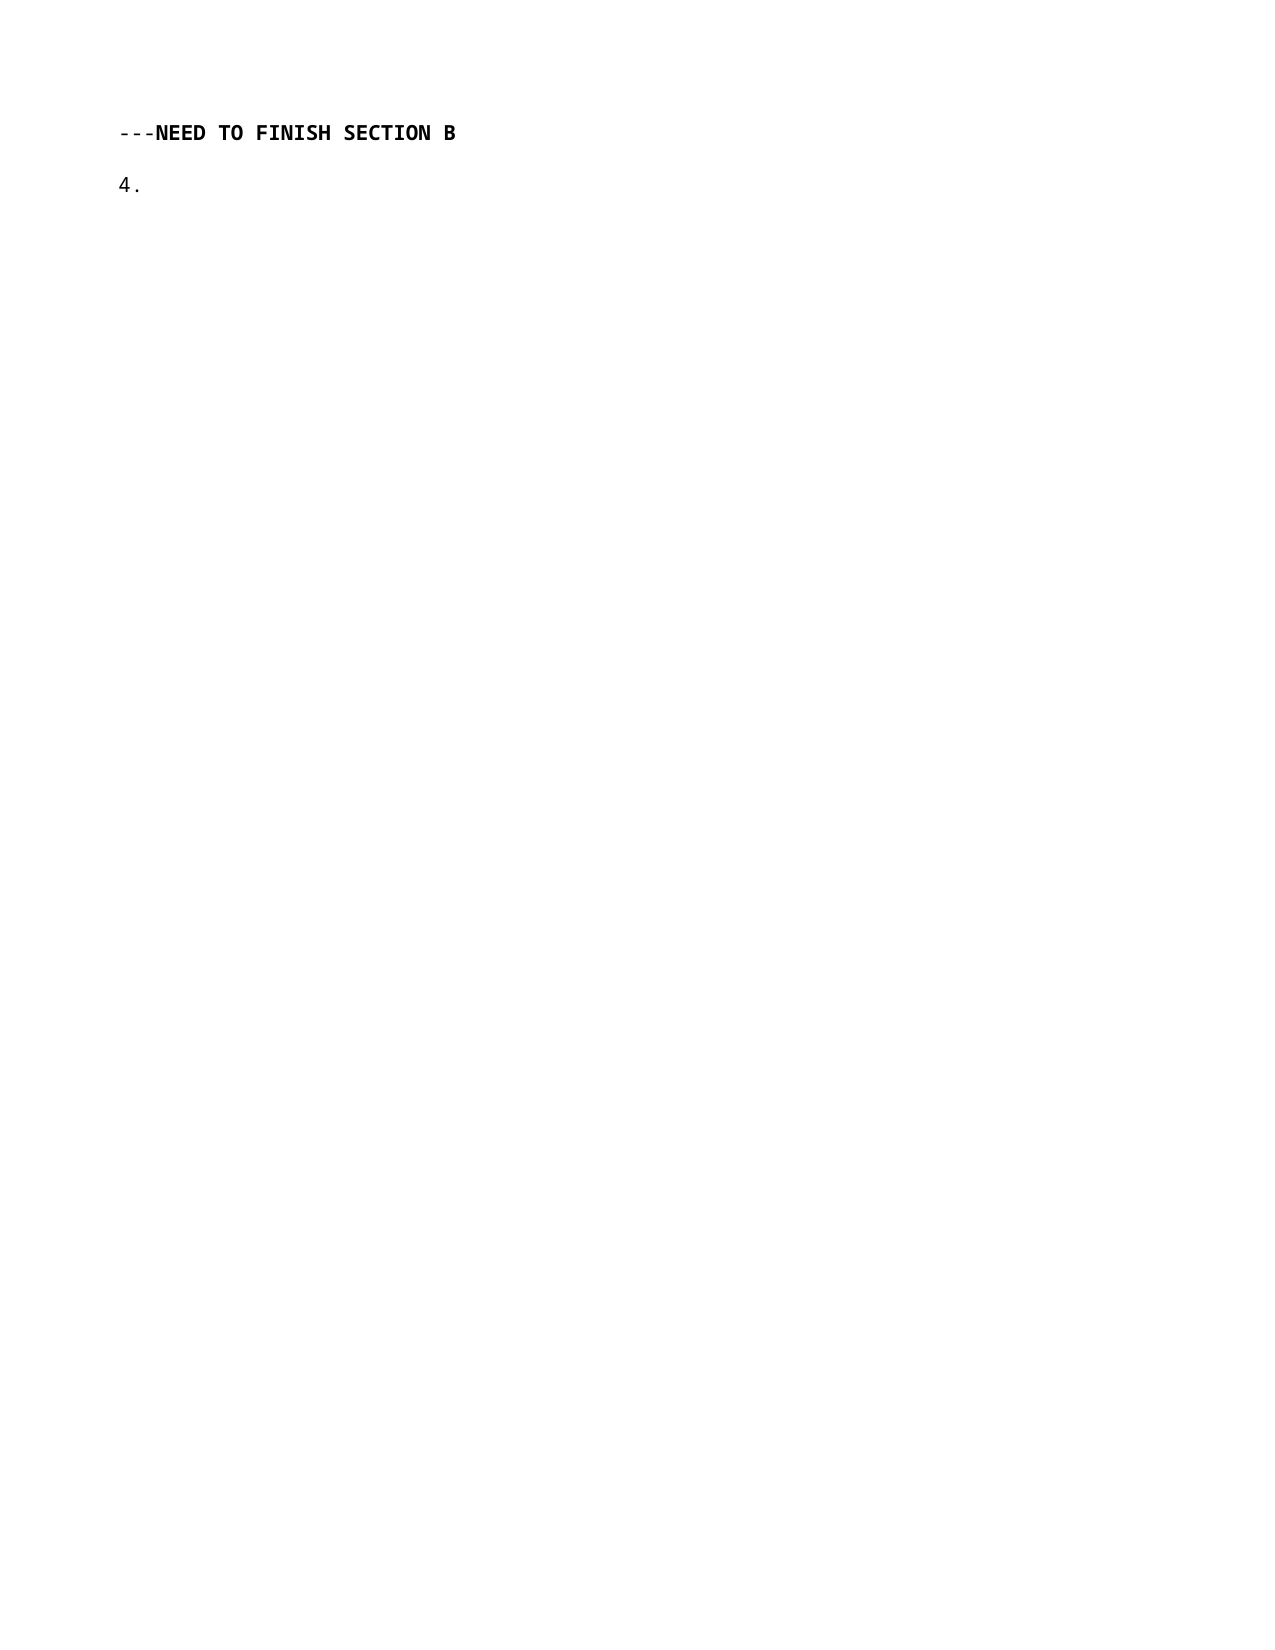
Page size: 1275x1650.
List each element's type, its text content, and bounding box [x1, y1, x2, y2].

text 4. [118, 170, 1157, 199]
text ---NEED TO FINISH SECTION B [118, 118, 1157, 147]
